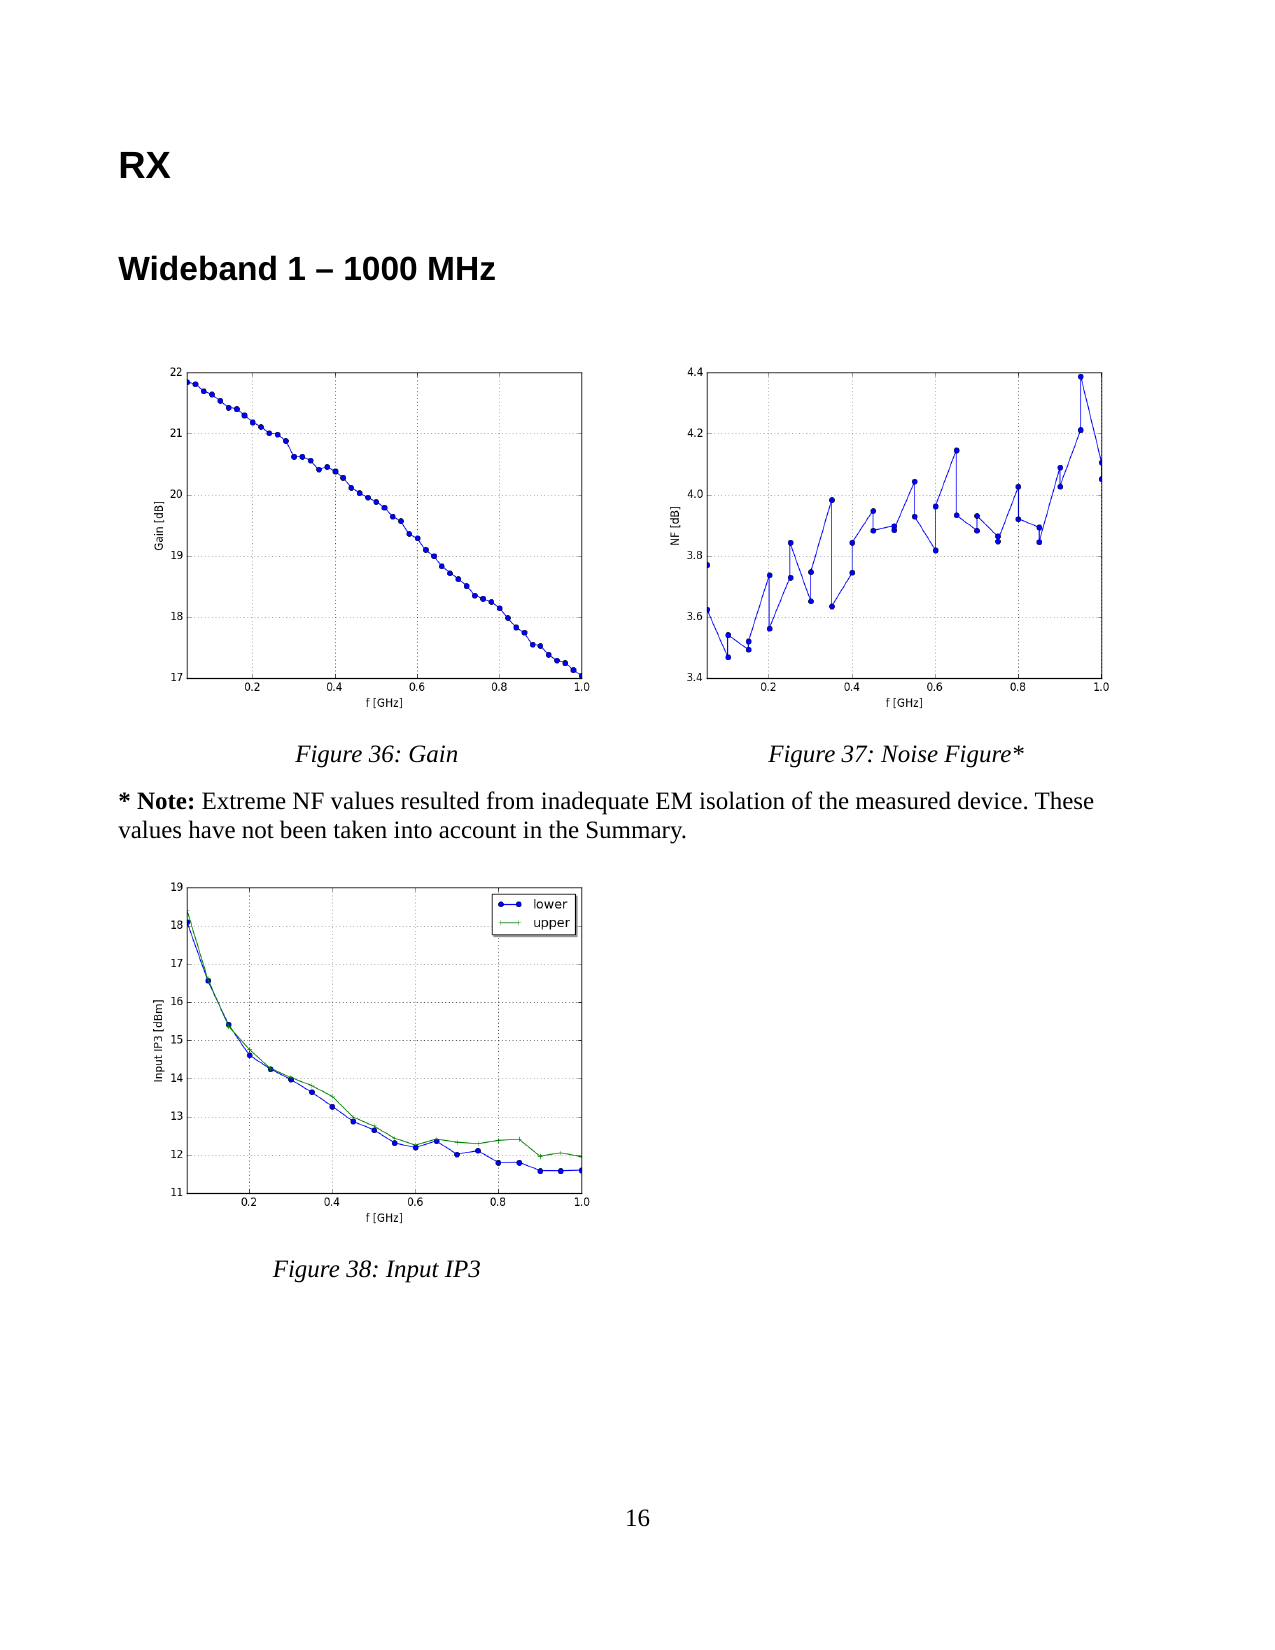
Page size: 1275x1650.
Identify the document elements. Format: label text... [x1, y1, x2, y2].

table_header [638, 329, 1157, 721]
subtitle RX [118, 143, 1157, 187]
subtitle Wideband 1 – 1000 MHz [118, 249, 1157, 287]
text * Note: Extreme NF values resulted from inadequate EM isolation of the measured device. These values have not been taken into account in the Summary. [118, 786, 1157, 844]
table_header [118, 844, 637, 1236]
picture [123, 334, 632, 716]
table_cell Figure 36: Gain [118, 721, 637, 786]
table_cell [638, 1236, 1157, 1301]
table_cell Figure 37: Noise Figure* [638, 721, 1157, 786]
picture [643, 334, 1152, 716]
picture [123, 849, 632, 1231]
table_header [118, 329, 637, 721]
table_header [638, 844, 1157, 1236]
table_cell Figure 38: Input IP3 [118, 1236, 637, 1301]
